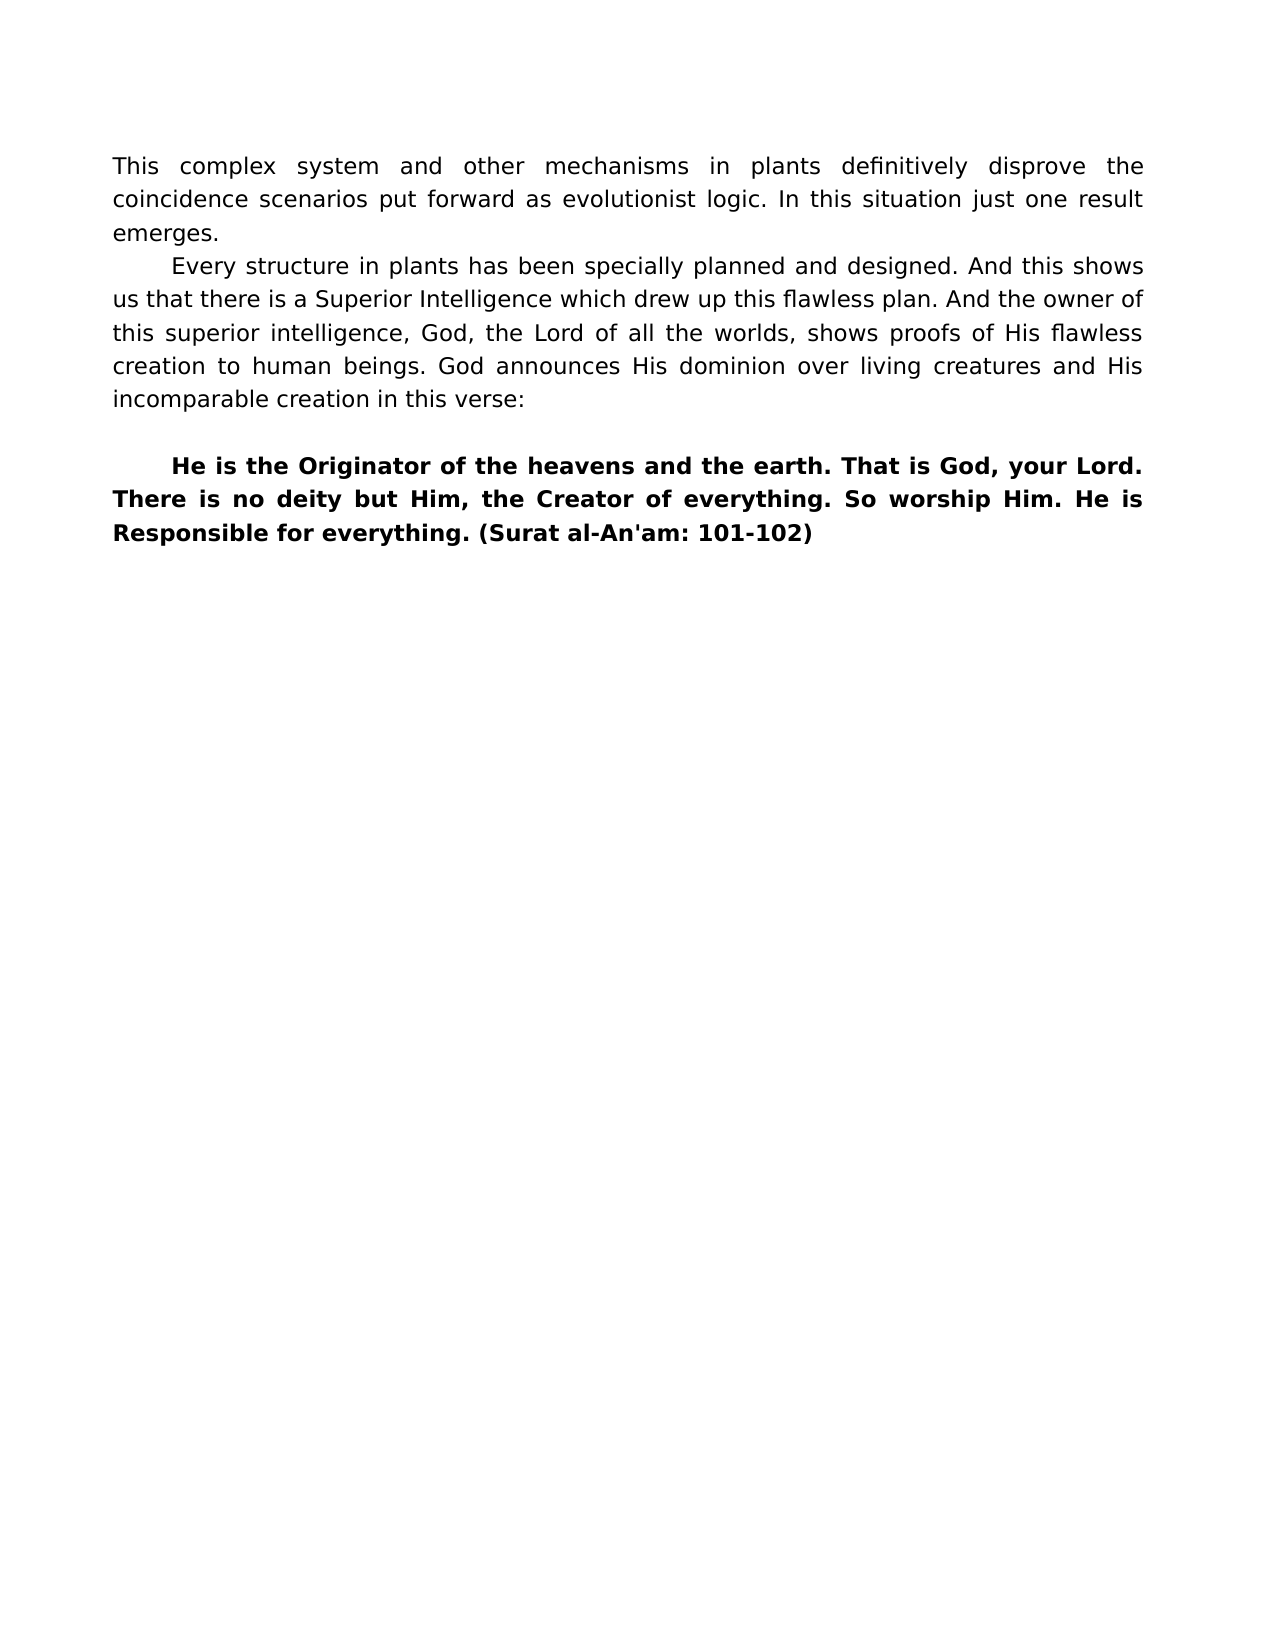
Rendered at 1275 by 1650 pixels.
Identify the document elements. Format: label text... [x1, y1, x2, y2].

text This complex system and other mechanisms in plants definitively disprove the coincidence scenarios put forward as evolutionist logic. In this situation just one result emerges. [112, 148, 1145, 248]
text Every structure in plants has been specially planned and designed. And this shows us that there is a Superior Intelligence which drew up this flawless plan. And the owner of this superior intelligence, God, the Lord of all the worlds, shows proofs of His flawless creation to human beings. God announces His dominion over living creatures and His incomparable creation in this verse: [112, 248, 1145, 414]
text He is the Originator of the heavens and the earth. That is God, your Lord. There is no deity but Him, the Creator of everything. So worship Him. He is Responsible for everything. (Surat al-An'am: 101-102) [112, 448, 1145, 548]
